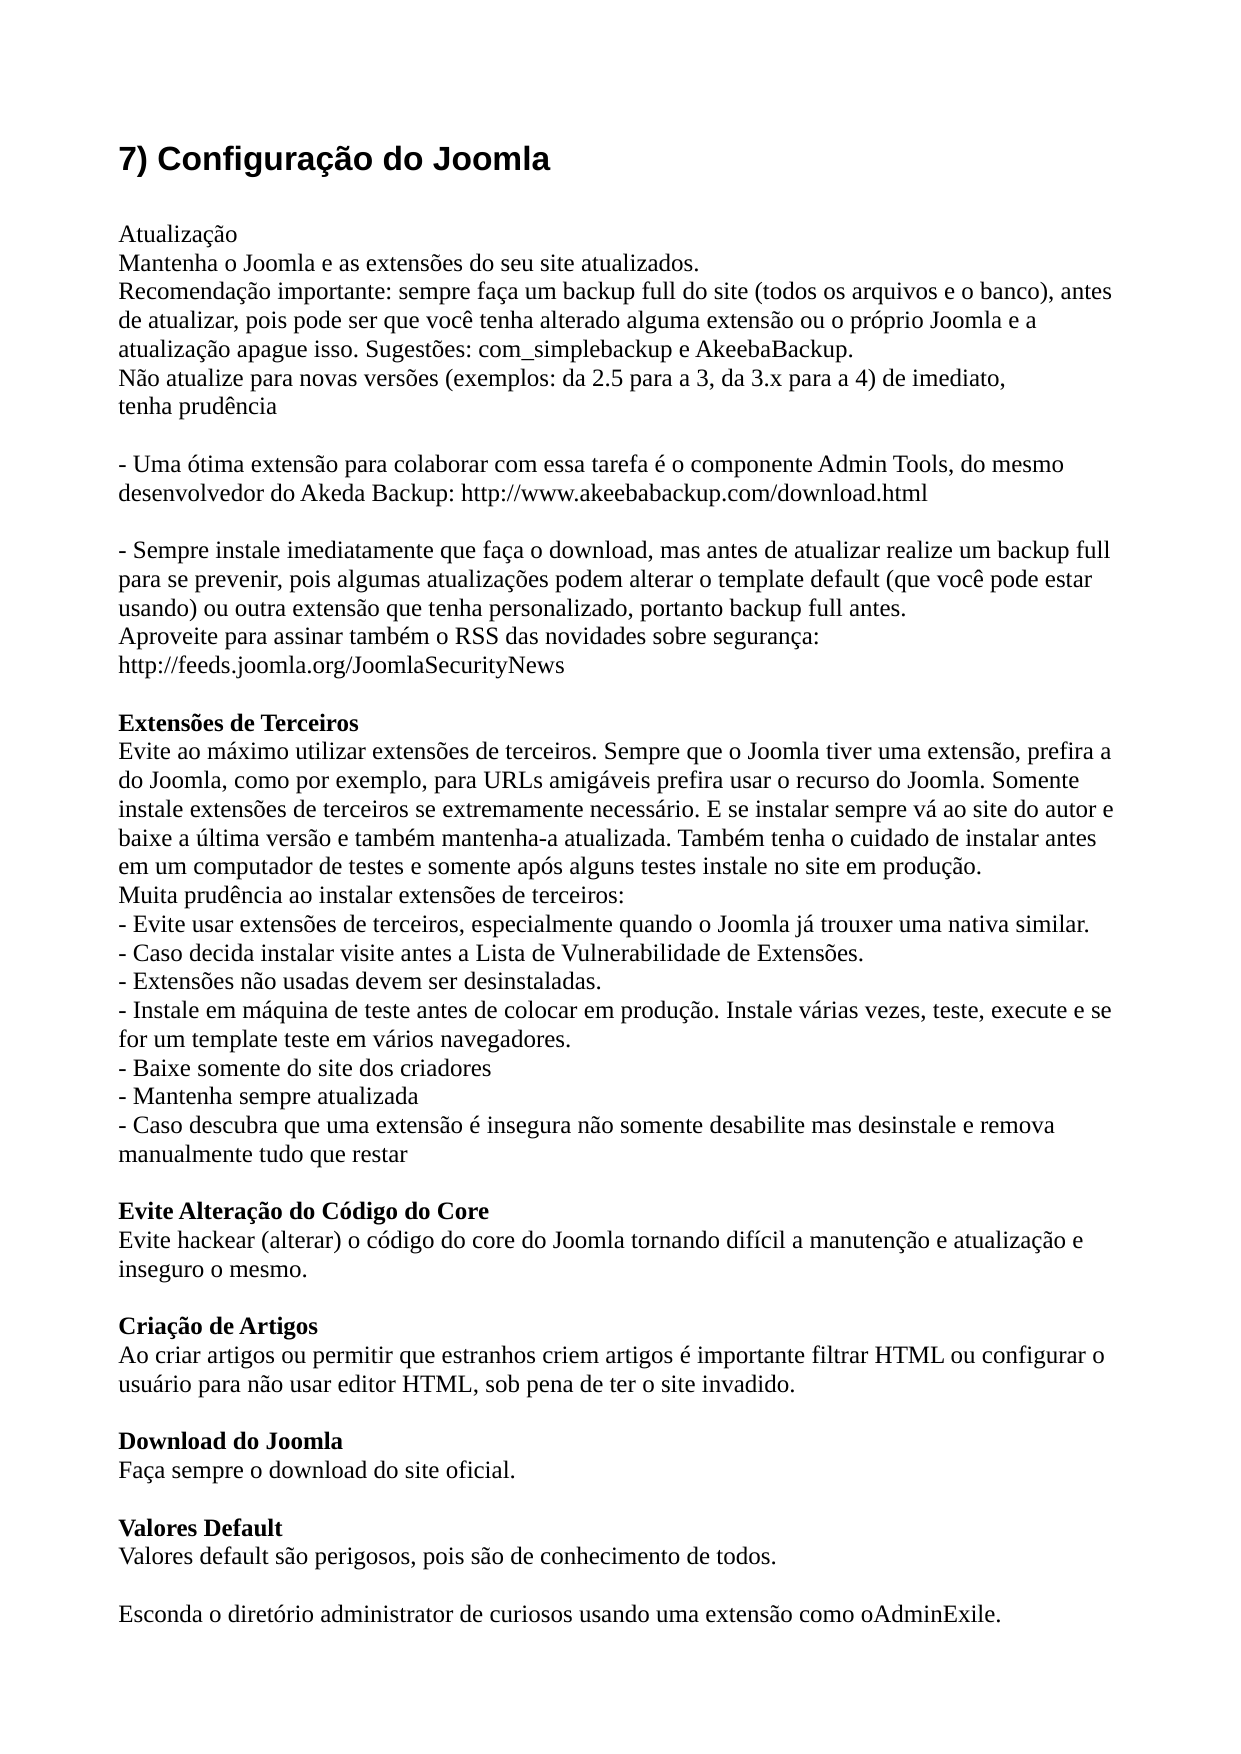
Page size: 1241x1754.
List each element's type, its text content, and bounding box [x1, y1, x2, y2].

text Evite ao máximo utilizar extensões de terceiros. Sempre que o Joomla tiver uma extensão, prefira a [118, 736, 1122, 765]
text para se prevenir, pois algumas atualizações podem alterar o template default (que você pode estar [118, 564, 1122, 593]
text Download do Joomla [118, 1426, 1122, 1455]
text tenha prudência [118, 391, 1122, 420]
text Ao criar artigos ou permitir que estranhos criem artigos é importante filtrar HTML ou configurar o [118, 1340, 1122, 1369]
subtitle 7) Configuração do Joomla [118, 139, 1122, 178]
text Aproveite para assinar também o RSS das novidades sobre segurança: [118, 621, 1122, 650]
text - Sempre instale imediatamente que faça o download, mas antes de atualizar realize um backup full [118, 535, 1122, 564]
text em um computador de testes e somente após alguns testes instale no site em produção. [118, 851, 1122, 880]
text - Baixe somente do site dos criadores [118, 1053, 1122, 1081]
text Criação de Artigos [118, 1311, 1122, 1340]
text Valores Default [118, 1513, 1122, 1541]
text - Extensões não usadas devem ser desinstaladas. [118, 966, 1122, 995]
text usuário para não usar editor HTML, sob pena de ter o site invadido. [118, 1369, 1122, 1398]
text Extensões de Terceiros [118, 708, 1122, 736]
text - Mantenha sempre atualizada [118, 1081, 1122, 1110]
text instale extensões de terceiros se extremamente necessário. E se instalar sempre vá ao site do autor e [118, 794, 1122, 823]
text Evite hackear (alterar) o código do core do Joomla tornando difícil a manutenção e atualização e [118, 1225, 1122, 1254]
text usando) ou outra extensão que tenha personalizado, portanto backup full antes. [118, 593, 1122, 621]
text Não atualize para novas versões (exemplos: da 2.5 para a 3, da 3.x para a 4) de imediato, [118, 363, 1122, 391]
text do Joomla, como por exemplo, para URLs amigáveis prefira usar o recurso do Joomla. Somente [118, 765, 1122, 794]
text Mantenha o Joomla e as extensões do seu site atualizados. [118, 248, 1122, 276]
text - Uma ótima extensão para colaborar com essa tarefa é o componente Admin Tools, do mesmo [118, 449, 1122, 478]
text Esconda o diretório administrator de curiosos usando uma extensão como oAdminExile. [118, 1599, 1122, 1628]
text Recomendação importante: sempre faça um backup full do site (todos os arquivos e o banco), antes [118, 276, 1122, 305]
text atualização apague isso. Sugestões: com_simplebackup e AkeebaBackup. [118, 334, 1122, 363]
text - Instale em máquina de teste antes de colocar em produção. Instale várias vezes, teste, execute e se [118, 995, 1122, 1024]
text http://feeds.joomla.org/JoomlaSecurityNews [118, 650, 1122, 679]
text de atualizar, pois pode ser que você tenha alterado alguma extensão ou o próprio Joomla e a [118, 305, 1122, 334]
text - Caso decida instalar visite antes a Lista de Vulnerabilidade de Extensões. [118, 938, 1122, 966]
text manualmente tudo que restar [118, 1139, 1122, 1168]
text desenvolvedor do Akeda Backup: http://www.akeebabackup.com/download.html [118, 478, 1122, 506]
text Faça sempre o download do site oficial. [118, 1455, 1122, 1484]
text Atualização [118, 219, 1122, 248]
text - Evite usar extensões de terceiros, especialmente quando o Joomla já trouxer uma nativa similar. [118, 909, 1122, 938]
text - Caso descubra que uma extensão é insegura não somente desabilite mas desinstale e remova [118, 1110, 1122, 1139]
text inseguro o mesmo. [118, 1254, 1122, 1283]
text Evite Alteração do Código do Core [118, 1196, 1122, 1225]
text baixe a última versão e também mantenha-a atualizada. Também tenha o cuidado de instalar antes [118, 823, 1122, 851]
text Valores default são perigosos, pois são de conhecimento de todos. [118, 1541, 1122, 1570]
text for um template teste em vários navegadores. [118, 1024, 1122, 1053]
text Muita prudência ao instalar extensões de terceiros: [118, 880, 1122, 909]
